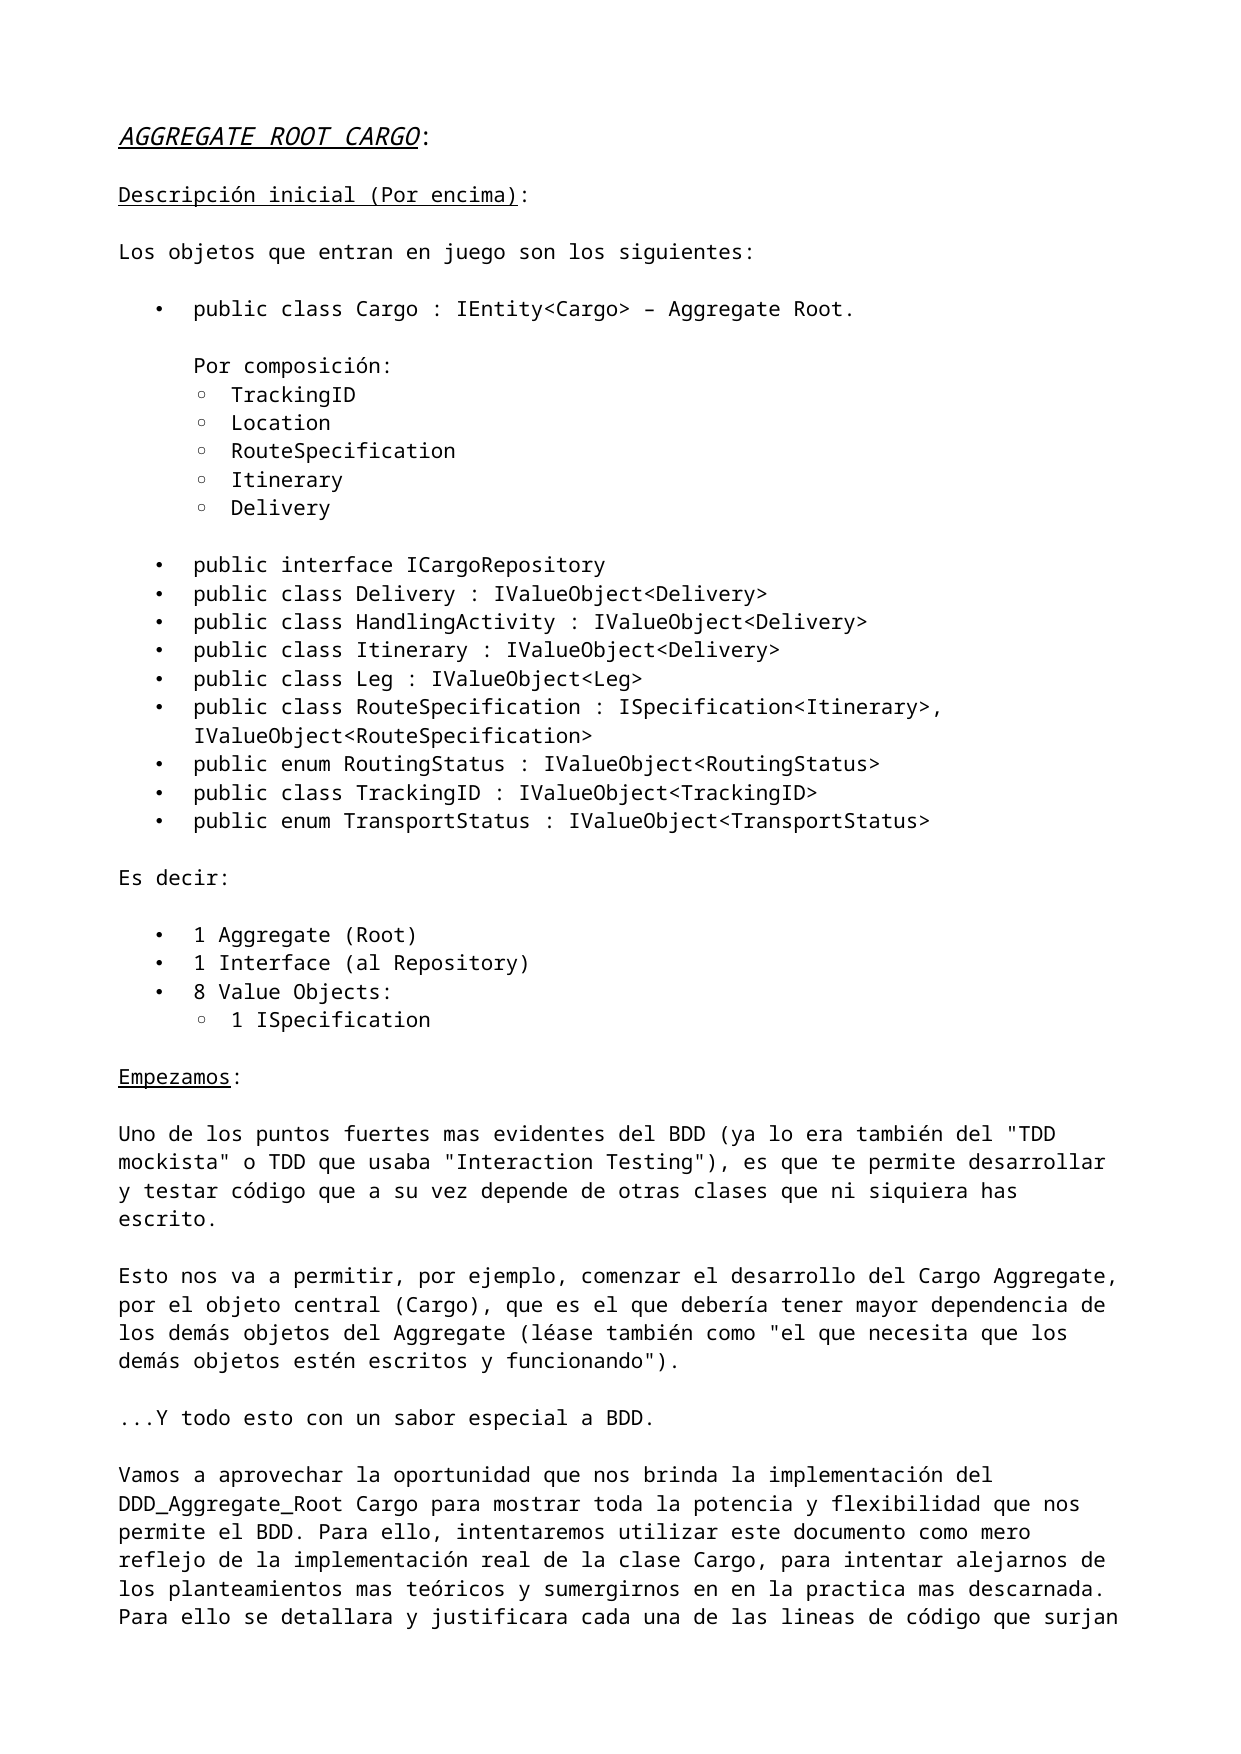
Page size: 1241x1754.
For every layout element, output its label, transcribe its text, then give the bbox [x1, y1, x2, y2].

list TrackingID [193, 380, 1122, 408]
list public class Cargo : IEntity<Cargo> – Aggregate Root. [156, 294, 1122, 323]
list Location [193, 408, 1122, 437]
text Empezamos: [118, 1062, 1122, 1091]
list public class Leg : IValueObject<Leg> [156, 664, 1122, 692]
list public enum RoutingStatus : IValueObject<RoutingStatus> [156, 749, 1122, 778]
text Esto nos va a permitir, por ejemplo, comenzar el desarrollo del Cargo Aggregate, por el objeto central (Cargo), que es el que debería tener mayor dependencia de los demás objetos del Aggregate (léase también como "el que necesita que los demás objetos estén escritos y funcionando"). [118, 1261, 1122, 1375]
text Descripción inicial (Por encima): [118, 181, 1122, 209]
list 1 Aggregate (Root) [156, 920, 1122, 948]
list 1 ISpecification [193, 1005, 1122, 1034]
list public interface ICargoRepository [156, 550, 1122, 579]
list public enum TransportStatus : IValueObject<TransportStatus> [156, 806, 1122, 835]
list Por composición: [156, 351, 1122, 380]
list public class RouteSpecification : ISpecification<Itinerary>, IValueObject<RouteSpecification> [156, 692, 1122, 749]
list 1 Interface (al Repository) [156, 948, 1122, 977]
list 8 Value Objects: [156, 977, 1122, 1005]
list public class HandlingActivity : IValueObject<Delivery> [156, 607, 1122, 636]
list RouteSpecification [193, 437, 1122, 465]
text Los objetos que entran en juego son los siguientes: [118, 237, 1122, 266]
list Itinerary [193, 465, 1122, 493]
list public class Delivery : IValueObject<Delivery> [156, 579, 1122, 607]
text ...Y todo esto con un sabor especial a BDD. [118, 1403, 1122, 1432]
text Uno de los puntos fuertes mas evidentes del BDD (ya lo era también del "TDD mockista" o TDD que usaba "Interaction Testing"), es que te permite desarrollar y testar código que a su vez depende de otras clases que ni siquiera has escrito. [118, 1119, 1122, 1233]
text AGGREGATE ROOT CARGO: [118, 118, 1122, 152]
list public class Itinerary : IValueObject<Delivery> [156, 636, 1122, 664]
list public class TrackingID : IValueObject<TrackingID> [156, 778, 1122, 806]
text Vamos a aprovechar la oportunidad que nos brinda la implementación del DDD_Aggregate_Root Cargo para mostrar toda la potencia y flexibilidad que nos permite el BDD. Para ello, intentaremos utilizar este documento como mero reflejo de la implementación real de la clase Cargo, para intentar alejarnos de los planteamientos mas teóricos y sumergirnos en en la practica mas descarnada. Para ello se detallara y justificara cada una de las lineas de código que surjan [118, 1460, 1122, 1631]
list Delivery [193, 493, 1122, 522]
text Es decir: [118, 863, 1122, 892]
